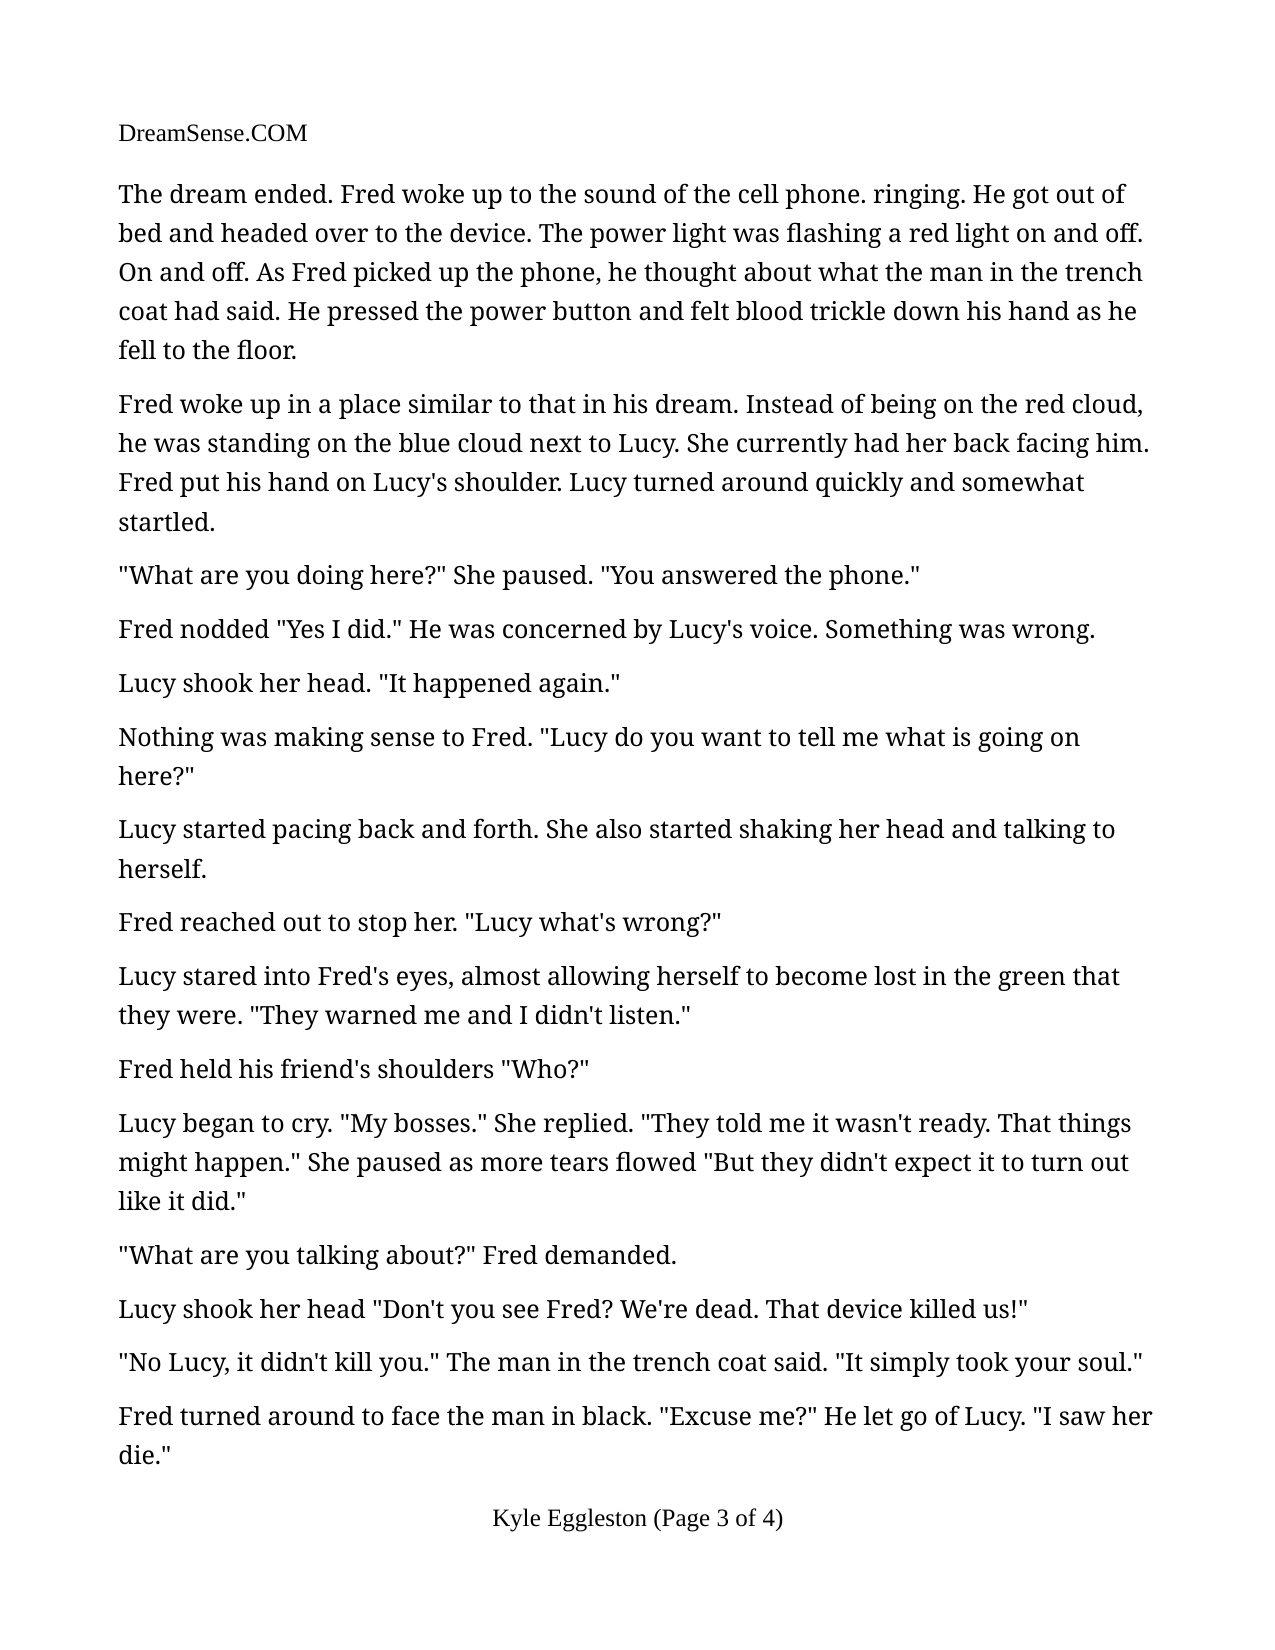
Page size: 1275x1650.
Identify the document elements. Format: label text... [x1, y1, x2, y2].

text Lucy shook her head. "It happened again." [118, 666, 1157, 699]
text Lucy began to cry. "My bosses." She replied. "They told me it wasn't ready. That things might happen." She paused as more tears flowed "But they didn't expect it to turn out like it did." [118, 1106, 1157, 1218]
text Fred nodded "Yes I did." He was concerned by Lucy's voice. Something was wrong. [118, 612, 1157, 646]
text Fred woke up in a place similar to that in his dream. Instead of being on the red cloud, he was standing on the blue cloud next to Lucy. She currently had her back facing him. Fred put his hand on Lucy's shoulder. Lucy turned around quickly and somewhat startled. [118, 387, 1157, 538]
text Nothing was making sense to Fred. "Lucy do you want to tell me what is going on here?" [118, 719, 1157, 792]
text Lucy started pacing back and forth. She also started shaking her head and talking to herself. [118, 812, 1157, 885]
text Lucy shook her head "Don't you see Fred? We're dead. That device killed us!" [118, 1291, 1157, 1325]
text "What are you talking about?" Fred demanded. [118, 1238, 1157, 1272]
text Fred held his friend's shoulders "Who?" [118, 1052, 1157, 1086]
text Fred turned around to face the man in black. "Excuse me?" He let go of Lucy. "I saw her die." [118, 1399, 1157, 1472]
text "No Lucy, it didn't kill you." The man in the trench coat said. "It simply took your soul." [118, 1345, 1157, 1379]
text Fred reached out to stop her. "Lucy what's wrong?" [118, 905, 1157, 939]
text "What are you doing here?" She paused. "You answered the phone." [118, 558, 1157, 592]
text Lucy stared into Fred's eyes, almost allowing herself to become lost in the green that they were. "They warned me and I didn't listen." [118, 959, 1157, 1032]
text The dream ended. Fred woke up to the sound of the cell phone. ringing. He got out of bed and headed over to the device. The power light was flashing a red light on and off. On and off. As Fred picked up the phone, he thought about what the man in the trench coat had said. He pressed the power button and felt blood trickle down his hand as he fell to the floor. [118, 176, 1157, 367]
